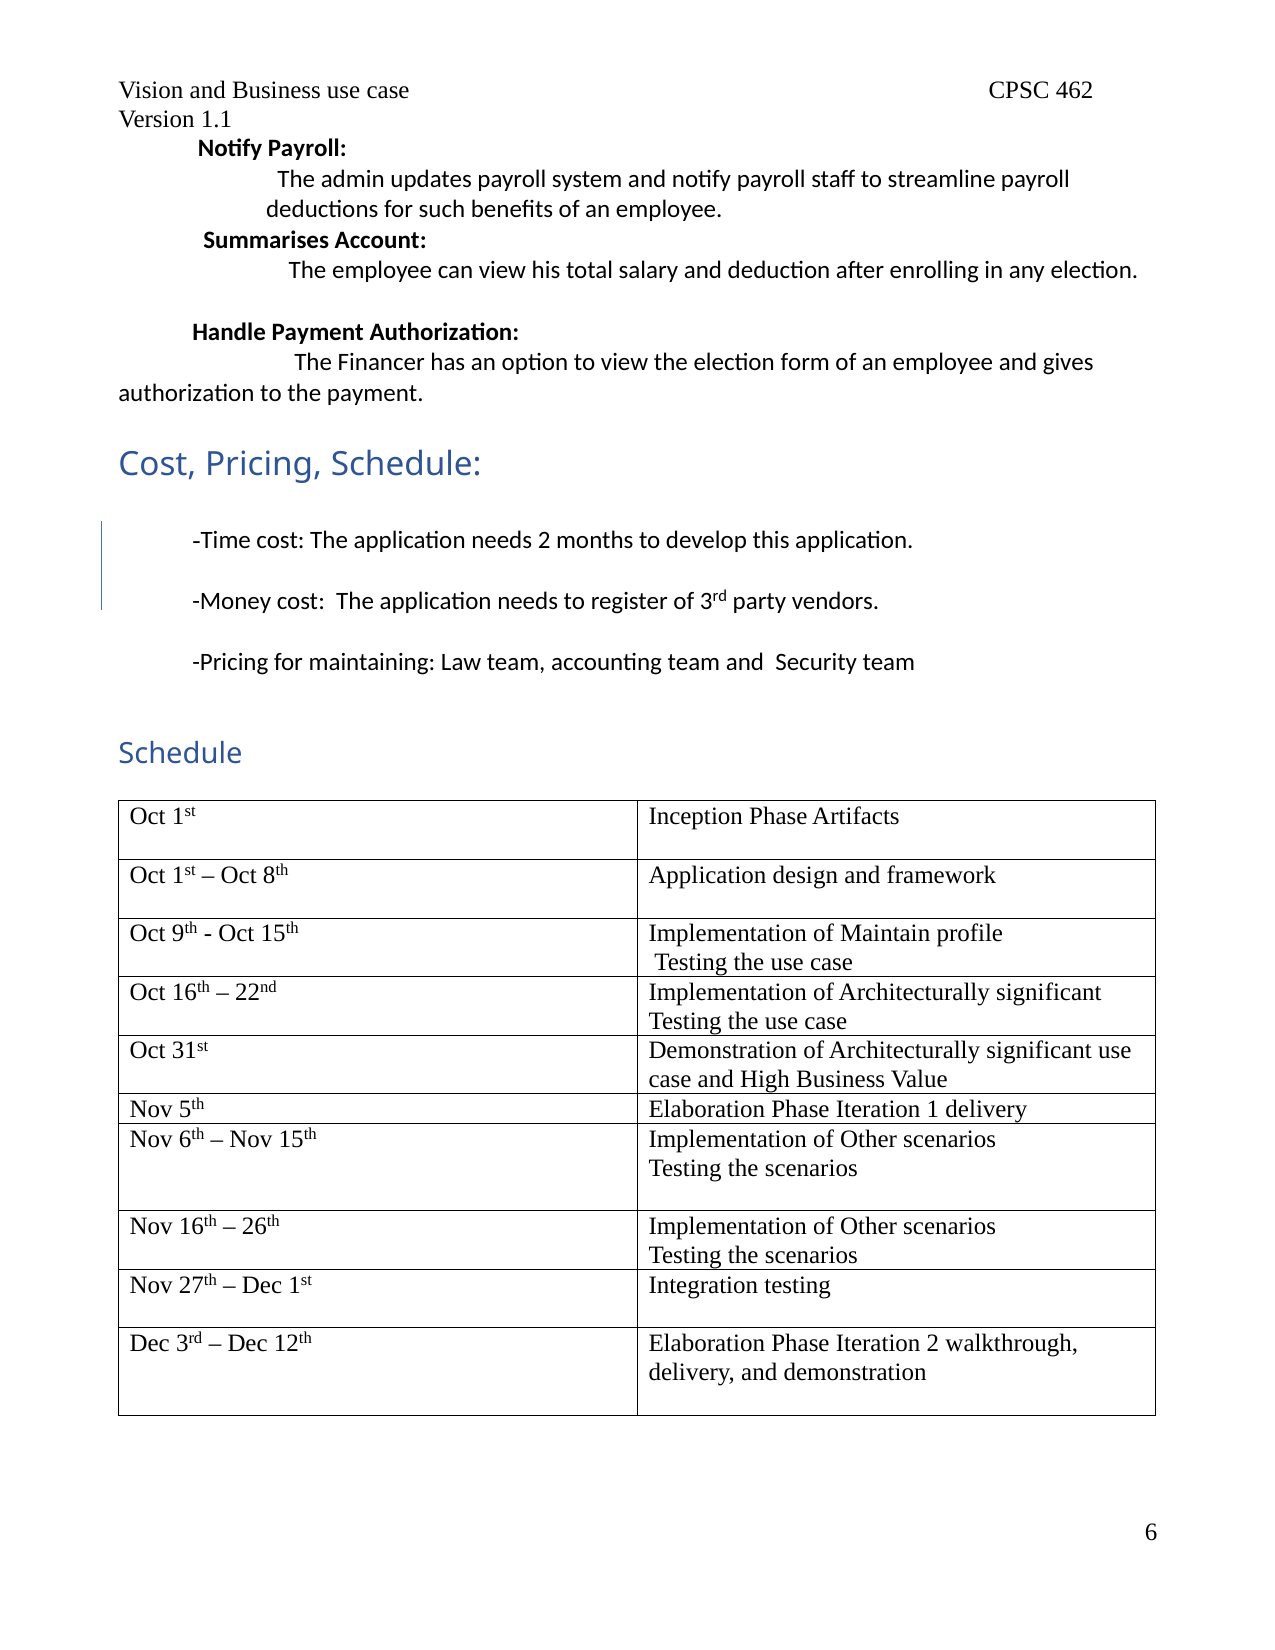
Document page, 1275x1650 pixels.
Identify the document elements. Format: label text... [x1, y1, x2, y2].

subtitle Schedule [118, 732, 1157, 772]
text -Time cost: The application needs 2 months to develop this application. [118, 524, 1157, 554]
table_cell Implementation of Other scenarios Testing the scenarios [638, 1211, 1155, 1269]
table_cell Nov 16th – 26th [119, 1211, 637, 1269]
table_cell Oct 9th - Oct 15th [119, 919, 637, 976]
table_cell Demonstration of Architecturally significant use case and High Business Value [638, 1036, 1155, 1093]
text Summarises Account: [118, 224, 1157, 254]
table_cell Nov 5th [119, 1094, 637, 1123]
text -Money cost: The application needs to register of 3rd party vendors. [118, 585, 1157, 615]
table_cell Dec 3rd – Dec 12th [119, 1328, 637, 1414]
table_cell Oct 1st – Oct 8th [119, 860, 637, 917]
table_cell Implementation of Architecturally significant Testing the use case [638, 977, 1155, 1034]
text The employee can view his total salary and deduction after enrolling in any election. [118, 254, 1157, 285]
table_cell Oct 31st [119, 1036, 637, 1093]
subtitle Cost, Pricing, Schedule: [118, 440, 1157, 486]
table_header Oct 1st [119, 801, 637, 859]
table_cell Nov 27th – Dec 1st [119, 1270, 637, 1327]
text The Financer has an option to view the election form of an employee and gives authorization to the payment. [118, 346, 1157, 407]
table_cell Application design and framework [638, 860, 1155, 917]
text -Pricing for maintaining: Law team, accounting team and Security team [118, 646, 1157, 676]
table_cell Elaboration Phase Iteration 1 delivery [638, 1094, 1155, 1123]
table_cell Implementation of Maintain profile Testing the use case [638, 919, 1155, 976]
text Handle Payment Authorization: [118, 316, 1157, 346]
table_cell Nov 6th – Nov 15th [119, 1124, 637, 1210]
table_cell Elaboration Phase Iteration 2 walkthrough, delivery, and demonstration [638, 1328, 1155, 1414]
text Notify Payroll: [118, 132, 1157, 163]
table_header Inception Phase Artifacts [638, 801, 1155, 859]
table_cell Implementation of Other scenarios Testing the scenarios [638, 1124, 1155, 1210]
table_cell Integration testing [638, 1270, 1155, 1327]
table_cell Oct 16th – 22nd [119, 977, 637, 1034]
text The admin updates payroll system and notify payroll staff to streamline payroll deductions for such benefits of an employee. [266, 163, 1157, 224]
